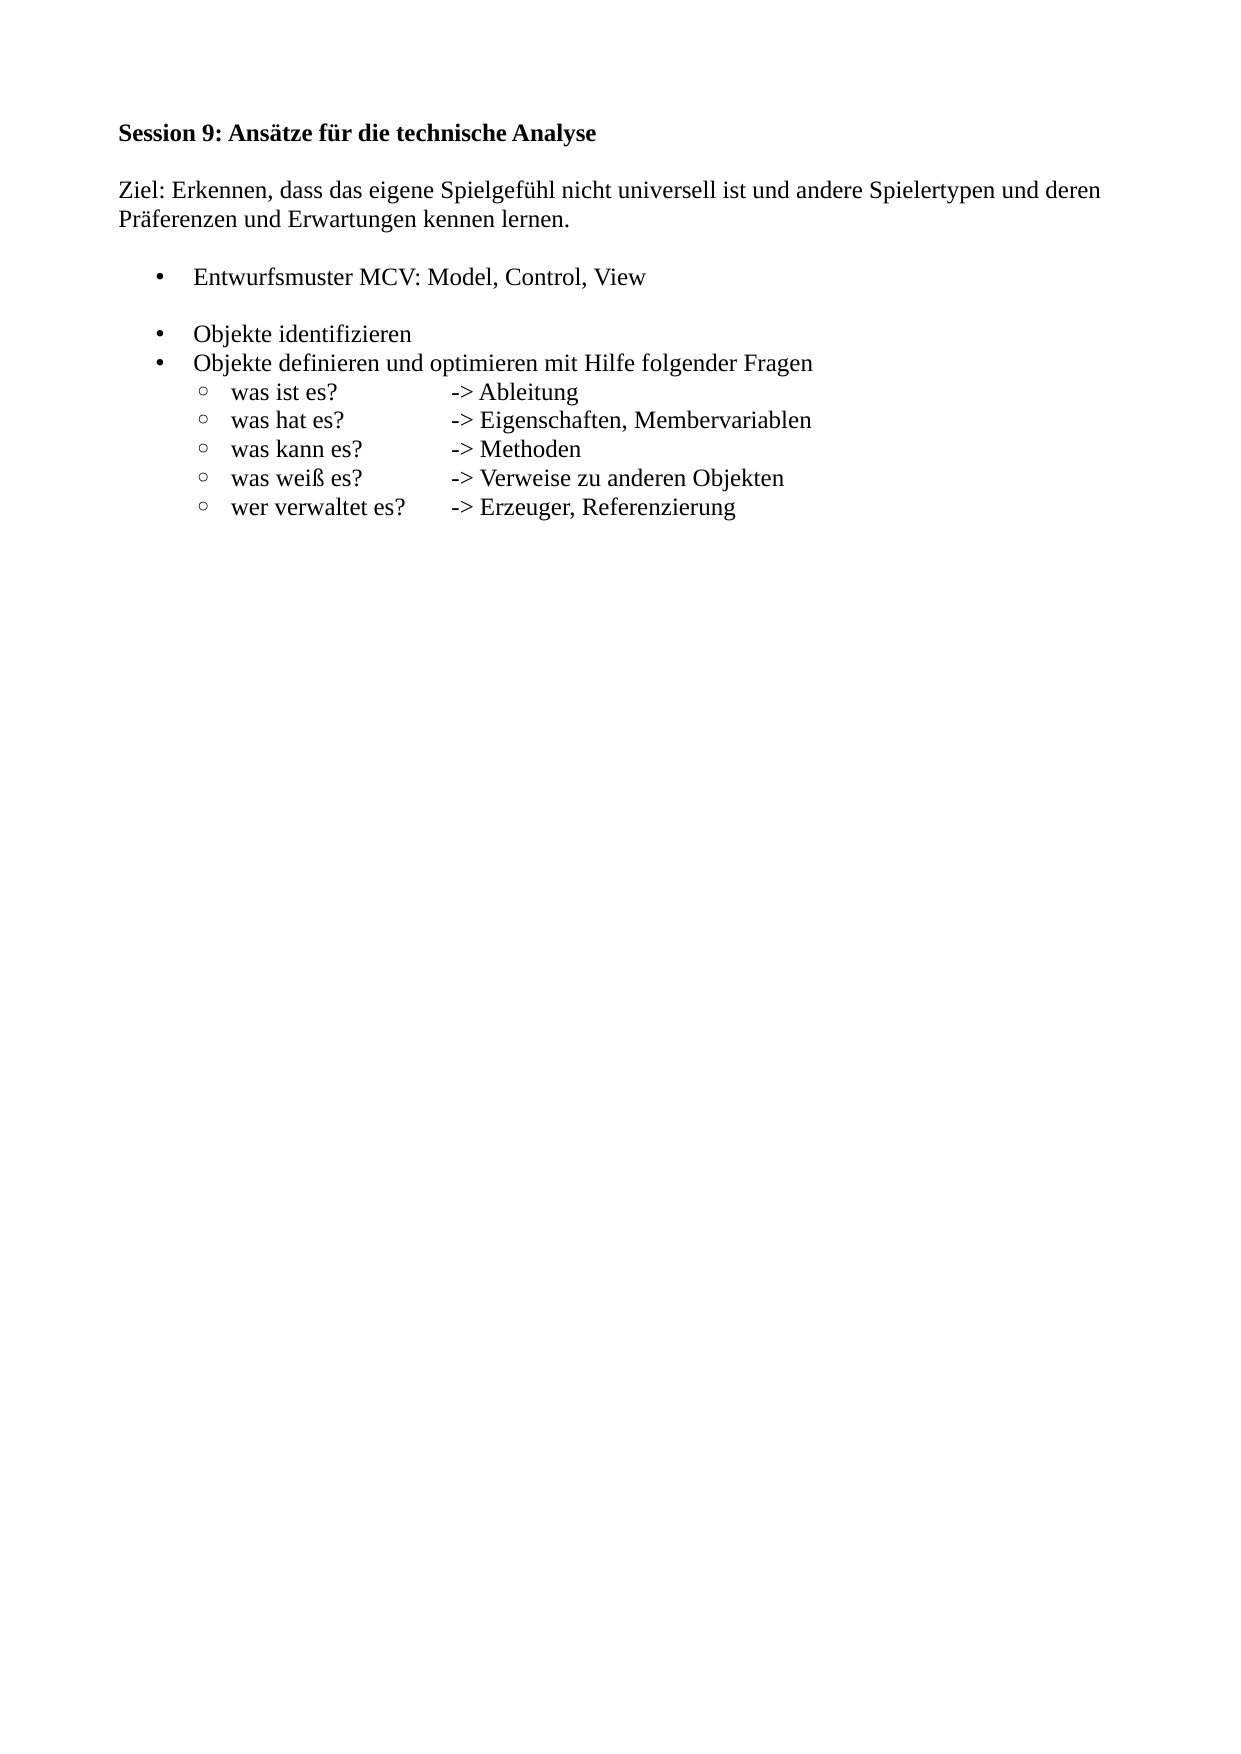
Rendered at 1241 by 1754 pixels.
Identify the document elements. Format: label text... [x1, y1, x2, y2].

list was ist es? -> Ableitung [193, 377, 1122, 406]
list Objekte identifizieren [156, 319, 1122, 348]
list Objekte definieren und optimieren mit Hilfe folgender Fragen [156, 348, 1122, 377]
list was weiß es? -> Verweise zu anderen Objekten [193, 463, 1122, 492]
text Session 9: Ansätze für die technische Analyse [118, 118, 1122, 147]
list wer verwaltet es? -> Erzeuger, Referenzierung [193, 492, 1122, 521]
text Ziel: Erkennen, dass das eigene Spielgefühl nicht universell ist und andere Spielertypen und deren Präferenzen und Erwartungen kennen lernen. [118, 176, 1122, 233]
list Entwurfsmuster MCV: Model, Control, View [156, 262, 1122, 291]
list was kann es? -> Methoden [193, 434, 1122, 463]
list was hat es? -> Eigenschaften, Membervariablen [193, 406, 1122, 434]
